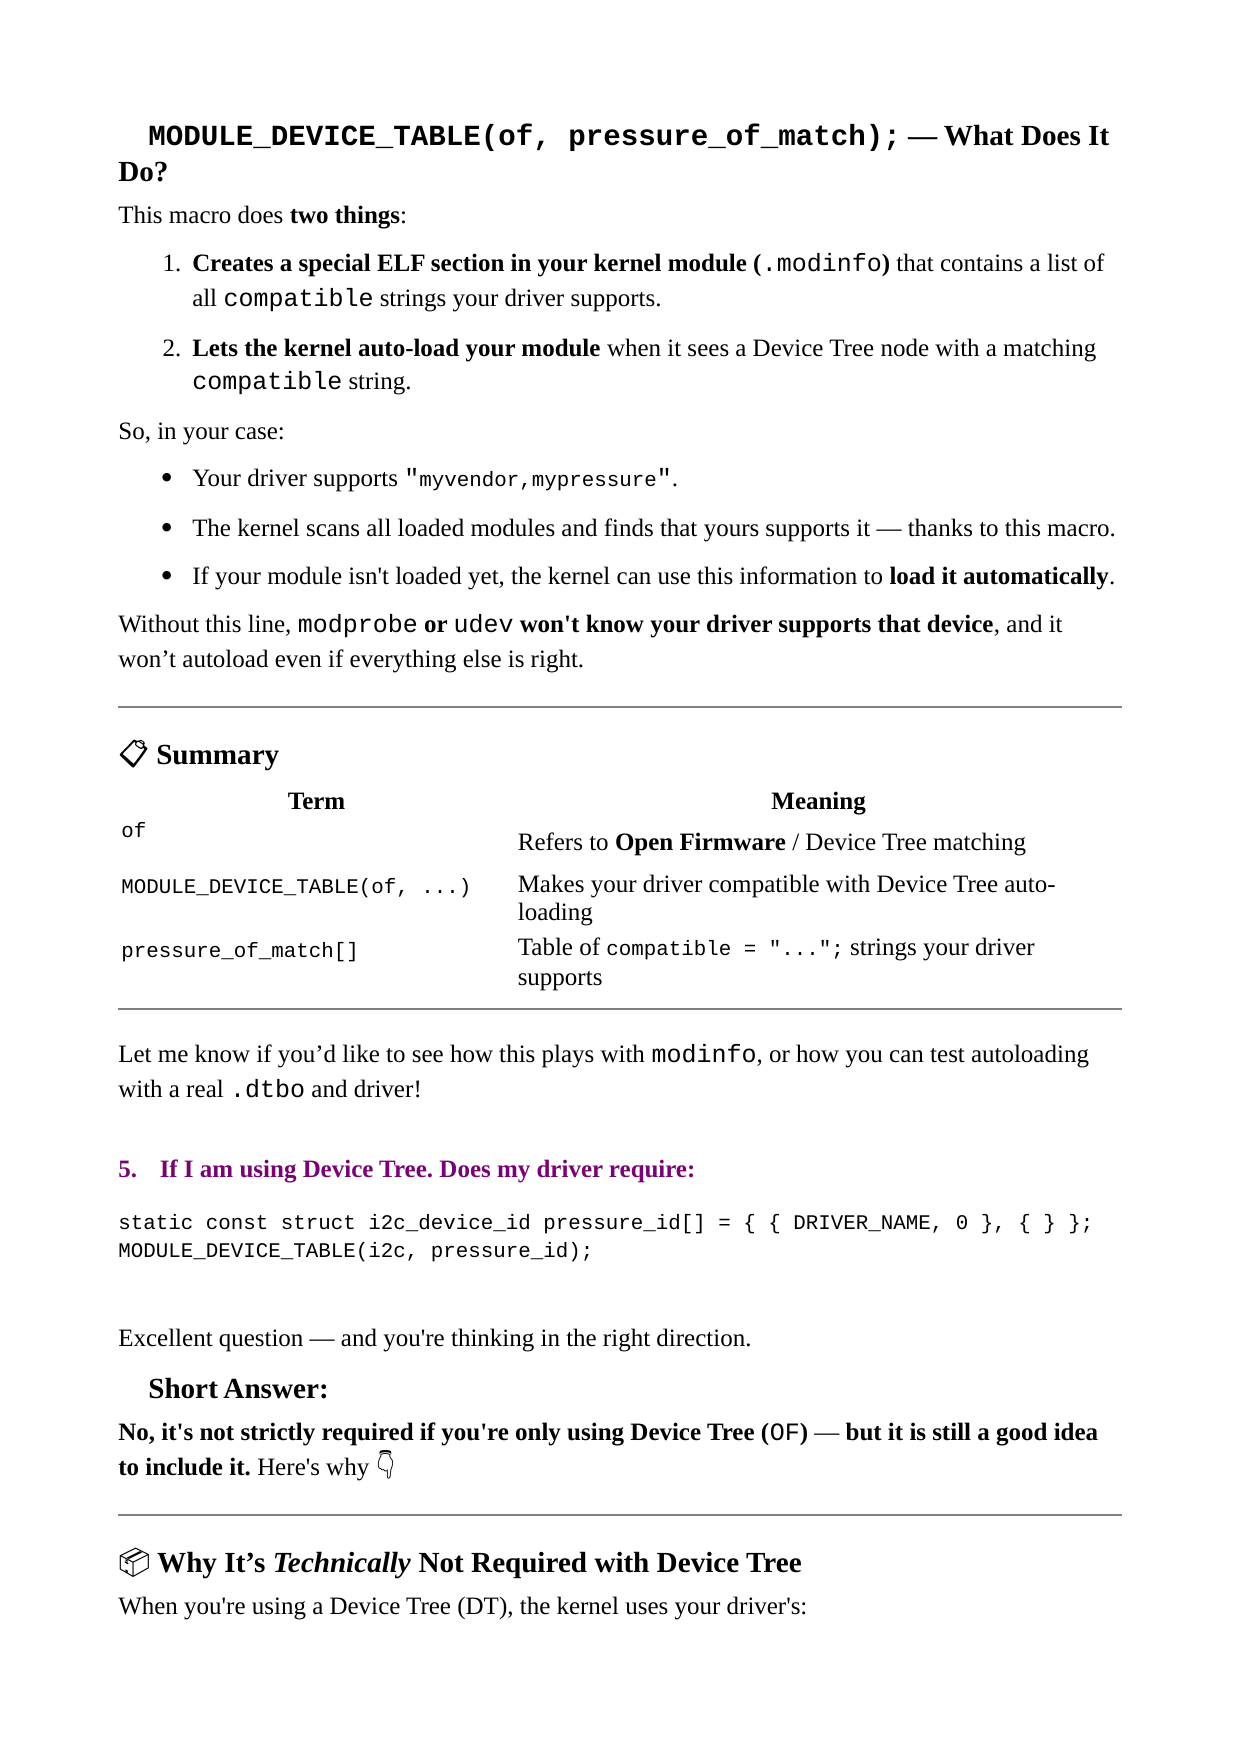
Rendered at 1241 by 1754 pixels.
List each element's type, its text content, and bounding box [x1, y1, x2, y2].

text Without this line, modprobe or udev won't know your driver supports that device, and it won’t autoload even if everything else is right. [118, 609, 1122, 673]
list If your module isn't loaded yet, the kernel can use this information to load it automatically. [162, 561, 1122, 590]
text static const struct i2c_device_id pressure_id[] = { { DRIVER_NAME, 0 }, { } }; MODULE_DEVICE_TABLE(i2c, pressure_id); [118, 1212, 1122, 1263]
list Lets the kernel auto-load your module when it sees a Device Tree node with a matching compatible string. [162, 333, 1122, 397]
list The kernel scans all loaded modules and finds that yours supports it — thanks to this macro. [162, 513, 1122, 542]
text Let me know if you’d like to see how this plays with modinfo, or how you can test autoloading with a real .dtbo and driver! [118, 1039, 1122, 1105]
table_cell pressure_of_match[] [118, 929, 515, 993]
table_header Meaning [515, 783, 1122, 817]
table_header Term [118, 783, 515, 817]
table_cell of [118, 818, 515, 866]
subtitle 📦 Why It’s Technically Not Required with Device Tree [118, 1545, 1122, 1578]
list If I am using Device Tree. Does my driver require: [118, 1154, 1122, 1183]
table_cell Makes your driver compatible with Device Tree auto-loading [515, 866, 1122, 929]
text Excellent question — and you're thinking in the right direction. [118, 1323, 1122, 1352]
subtitle ✅ Short Answer: [118, 1371, 1122, 1404]
subtitle 📋 Summary [118, 737, 1122, 770]
text This macro does two things: [118, 200, 1122, 229]
subtitle 🧠 MODULE_DEVICE_TABLE(of, pressure_of_match); — What Does It Do? [118, 118, 1122, 188]
table_cell Refers to Open Firmware / Device Tree matching [515, 818, 1122, 866]
table_cell MODULE_DEVICE_TABLE(of, ...) [118, 866, 515, 929]
text No, it's not strictly required if you're only using Device Tree (OF) — but it is still a good idea to include it. Here's why 👇 [118, 1417, 1122, 1481]
list Creates a special ELF section in your kernel module (.modinfo) that contains a list of all compatible strings your driver supports. [162, 248, 1122, 314]
text When you're using a Device Tree (DT), the kernel uses your driver's: [118, 1591, 1122, 1620]
list Your driver supports "myvendor,mypressure". [162, 463, 1122, 494]
table_cell Table of compatible = "..."; strings your driver supports [515, 929, 1122, 993]
text So, in your case: [118, 416, 1122, 445]
